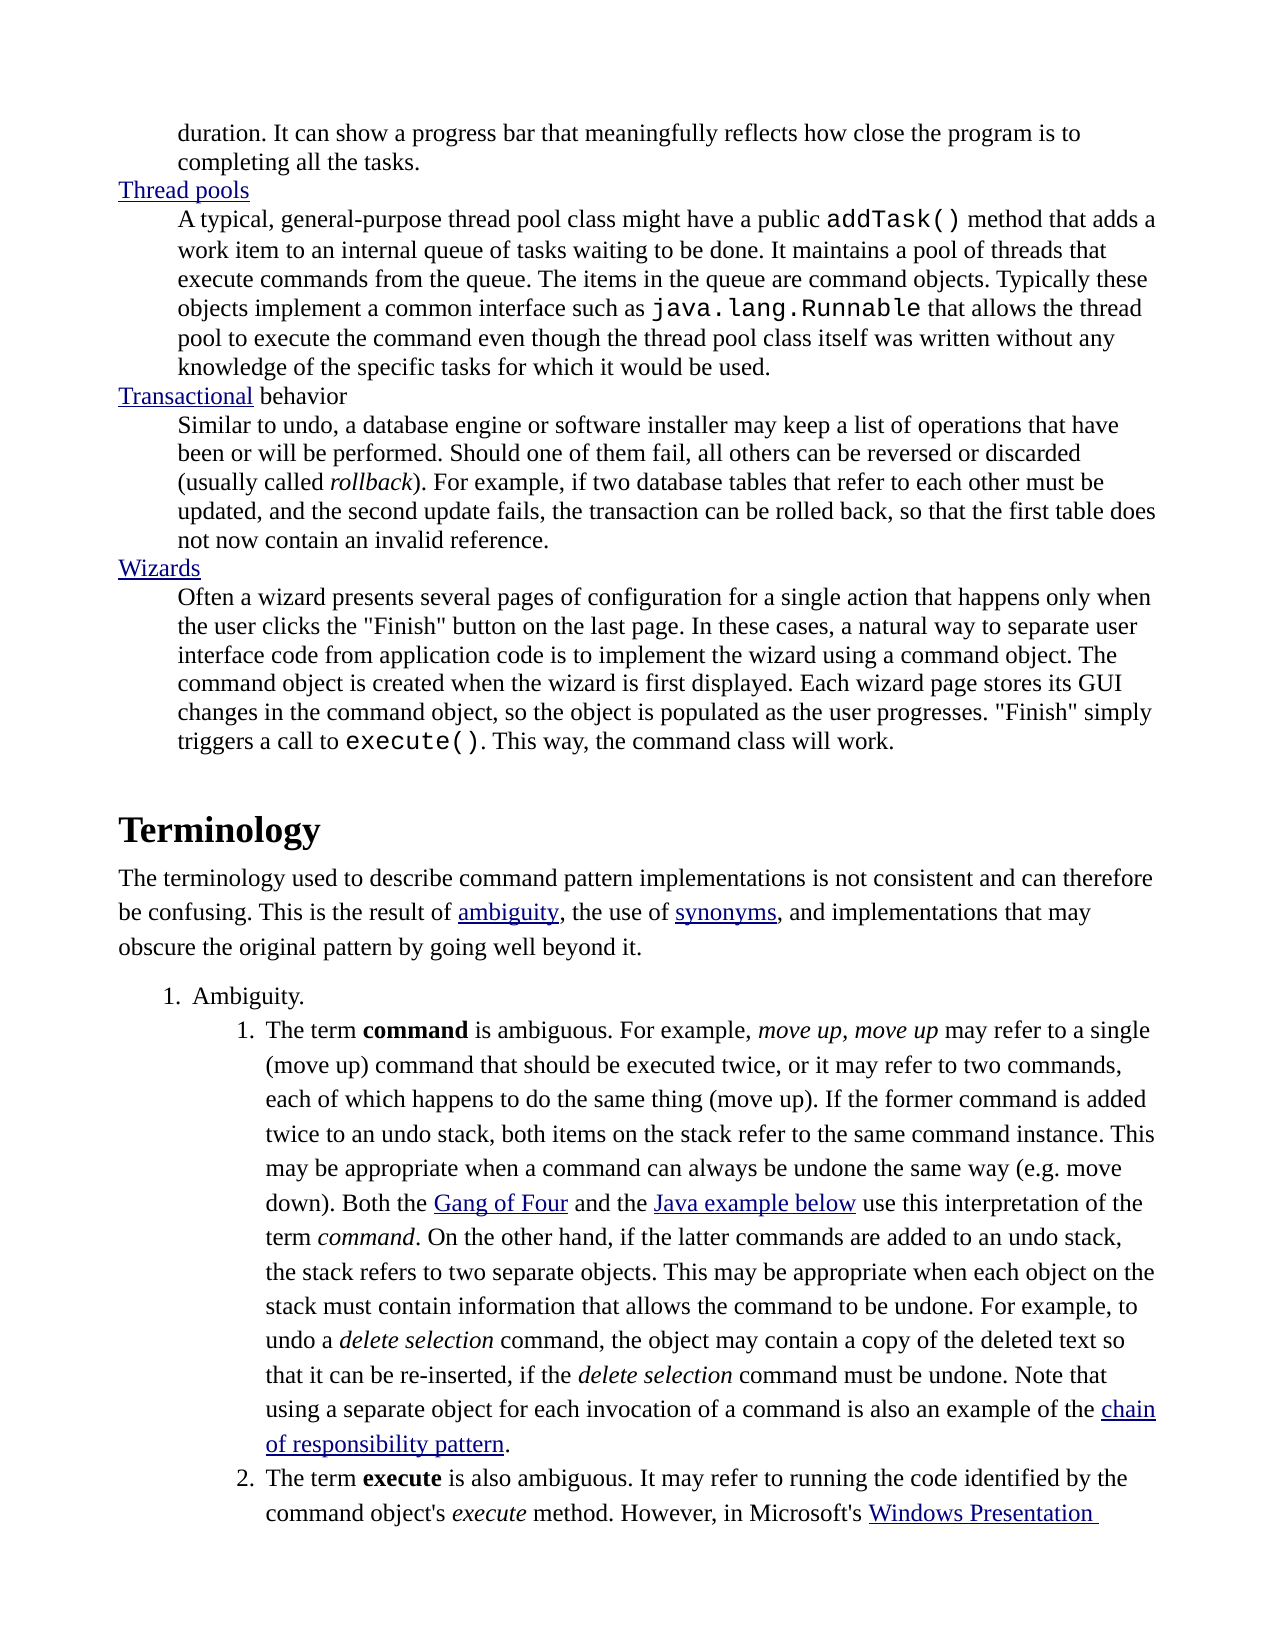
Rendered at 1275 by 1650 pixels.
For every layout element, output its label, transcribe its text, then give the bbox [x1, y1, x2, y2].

list The term command is ambiguous. For example, move up, move up may refer to a single (move up) command that should be executed twice, or it may refer to two commands, each of which happens to do the same thing (move up). If the former command is added twice to an undo stack, both items on the stack refer to the same command instance. This may be appropriate when a command can always be undone the same way (e.g. move down). Both the Gang of Four and the Java example below use this interpretation of the term command. On the other hand, if the latter commands are added to an undo stack, the stack refers to two separate objects. This may be appropriate when each object on the stack must contain information that allows the command to be undone. For example, to undo a delete selection command, the object may contain a copy of the deleted text so that it can be re-inserted, if the delete selection command must be undone. Note that using a separate object for each invocation of a command is also an example of the chain of responsibility pattern. [236, 1015, 1157, 1458]
list The term execute is also ambiguous. It may refer to running the code identified by the command object's execute method. However, in Microsoft's Windows Presentation [236, 1463, 1157, 1527]
list Often a wizard presents several pages of configuration for a single action that happens only when the user clicks the "Finish" button on the last page. In these cases, a natural way to separate user interface code from application code is to implement the wizard using a command object. The command object is created when the wizard is first displayed. Each wizard page stores its GUI changes in the command object, so the object is populated as the user progresses. "Finish" simply triggers a call to execute(). This way, the command class will work. [177, 582, 1157, 757]
subtitle Wizards [118, 553, 1157, 582]
list Similar to undo, a database engine or software installer may keep a list of operations that have been or will be performed. Should one of them fail, all others can be reversed or discarded (usually called rollback). For example, if two database tables that refer to each other must be updated, and the second update fails, the transaction can be rolled back, so that the first table does not now contain an invalid reference. [177, 410, 1157, 553]
list Ambiguity. [162, 981, 1157, 1009]
list duration. It can show a progress bar that meaningfully reflects how close the program is to completing all the tasks. [177, 118, 1157, 176]
subtitle Terminology [118, 807, 1157, 850]
list A typical, general-purpose thread pool class might have a public addTask() method that adds a work item to an internal queue of tasks waiting to be done. It maintains a pool of threads that execute commands from the queue. The items in the queue are command objects. Typically these objects implement a common interface such as java.lang.Runnable that allows the thread pool to execute the command even though the thread pool class itself was written without any knowledge of the specific tasks for which it would be used. [177, 204, 1157, 381]
text The terminology used to describe command pattern implementations is not consistent and can therefore be confusing. This is the result of ambiguity, the use of synonyms, and implementations that may obscure the original pattern by going well beyond it. [118, 863, 1157, 961]
subtitle Thread pools [118, 176, 1157, 204]
subtitle Transactional behavior [118, 381, 1157, 410]
